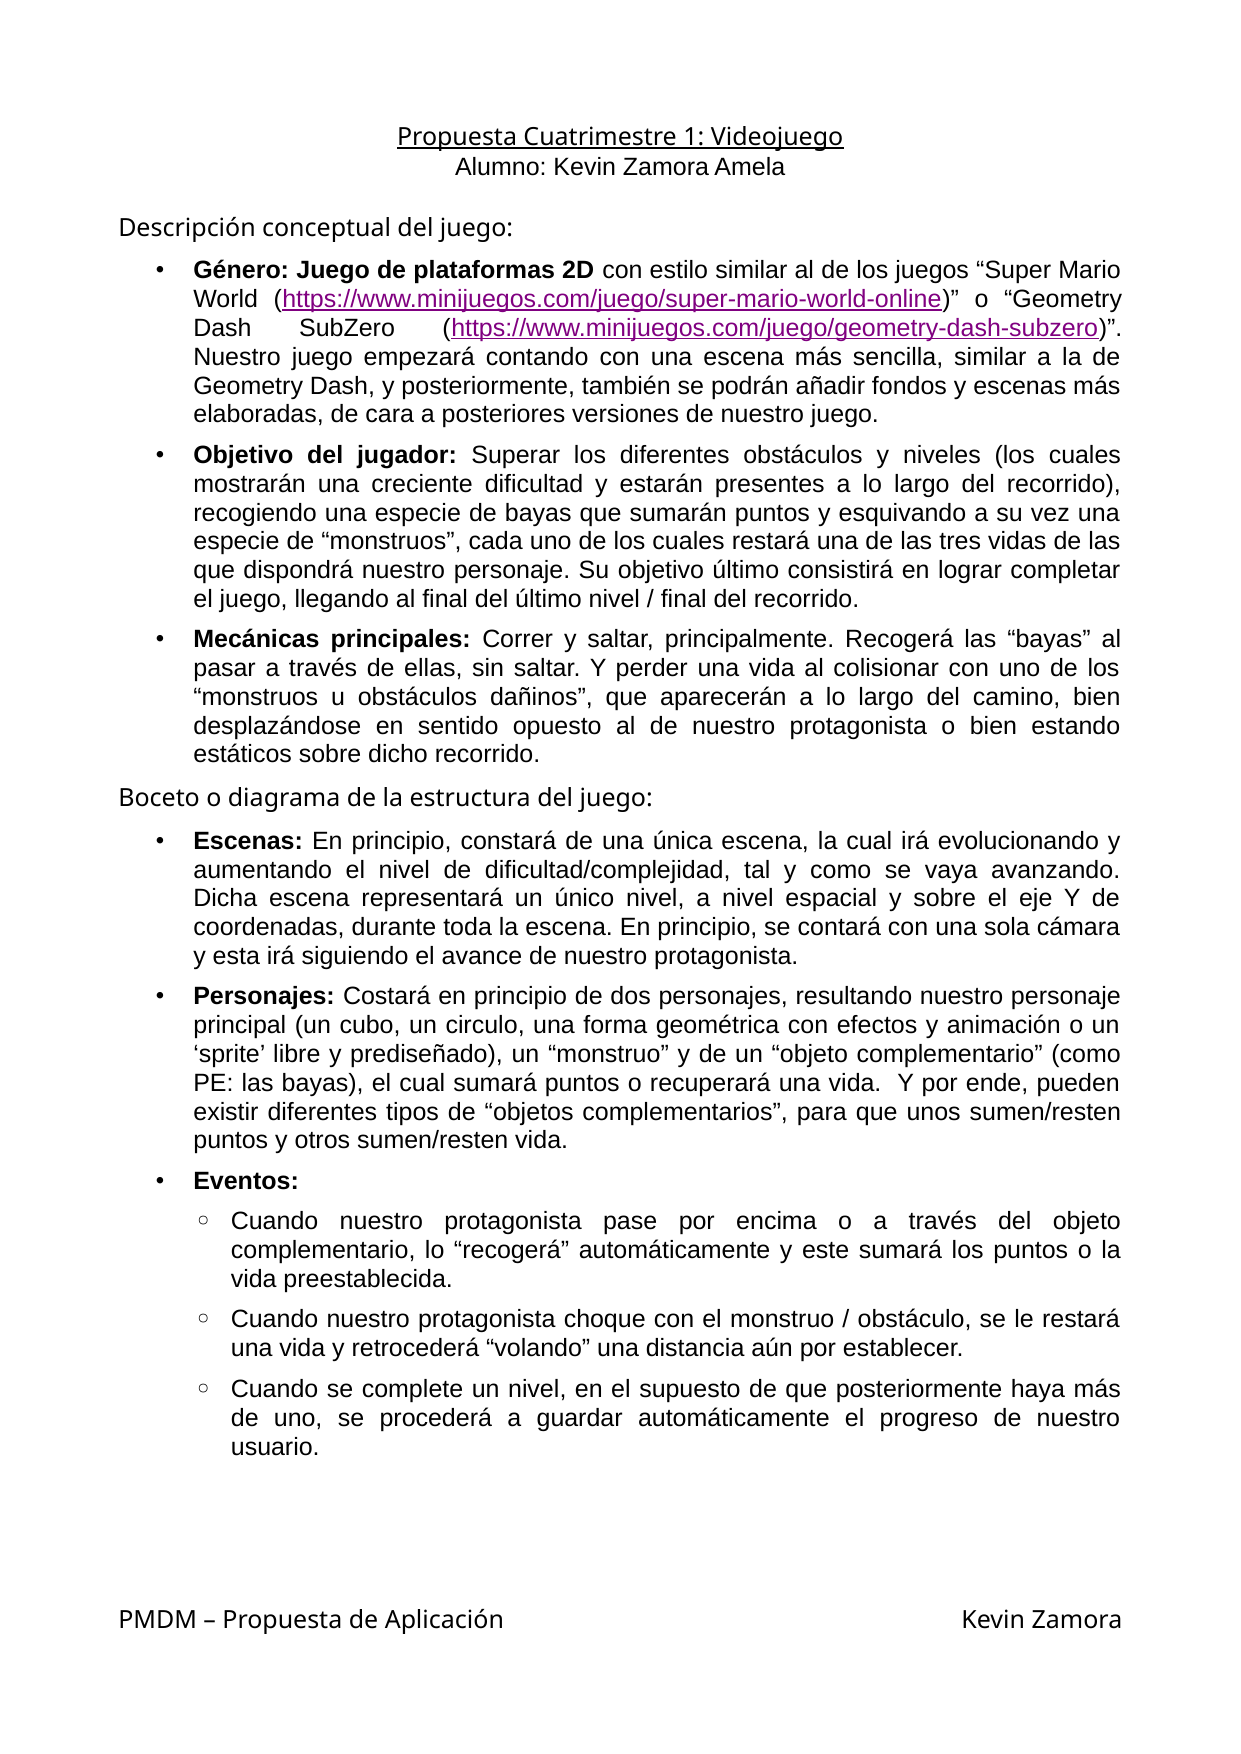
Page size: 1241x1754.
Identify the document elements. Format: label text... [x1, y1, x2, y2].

text Boceto o diagrama de la estructura del juego: [118, 780, 1122, 814]
list Cuando nuestro protagonista pase por encima o a través del objeto complementario, lo “recogerá” automáticamente y este sumará los puntos o la vida preestablecida. [193, 1206, 1122, 1293]
list Eventos: [156, 1166, 1122, 1194]
list Cuando se complete un nivel, en el supuesto de que posteriormente haya más de uno, se procederá a guardar automáticamente el progreso de nuestro usuario. [193, 1374, 1122, 1460]
text Alumno: Kevin Zamora Amela [118, 152, 1122, 181]
list Mecánicas principales: Correr y saltar, principalmente. Recogerá las “bayas” al pasar a través de ellas, sin saltar. Y perder una vida al colisionar con uno de los “monstruos u obstáculos dañinos”, que aparecerán a lo largo del camino, bien desplazándose en sentido opuesto al de nuestro protagonista o bien estando estáticos sobre dicho recorrido. [156, 624, 1122, 768]
text Propuesta Cuatrimestre 1: Videojuego [118, 118, 1122, 152]
list Personajes: Costará en principio de dos personajes, resultando nuestro personaje principal (un cubo, un circulo, una forma geométrica con efectos y animación o un ‘sprite’ libre y prediseñado), un “monstruo” y de un “objeto complementario” (como PE: las bayas), el cual sumará puntos o recuperará una vida. Y por ende, pueden existir diferentes tipos de “objetos complementarios”, para que unos sumen/resten puntos y otros sumen/resten vida. [156, 981, 1122, 1154]
list Objetivo del jugador: Superar los diferentes obstáculos y niveles (los cuales mostrarán una creciente dificultad y estarán presentes a lo largo del recorrido), recogiendo una especie de bayas que sumarán puntos y esquivando a su vez una especie de “monstruos”, cada uno de los cuales restará una de las tres vidas de las que dispondrá nuestro personaje. Su objetivo último consistirá en lograr completar el juego, llegando al final del último nivel / final del recorrido. [156, 440, 1122, 612]
list Cuando nuestro protagonista choque con el monstruo / obstáculo, se le restará una vida y retrocederá “volando” una distancia aún por establecer. [193, 1304, 1122, 1362]
list Escenas: En principio, constará de una única escena, la cual irá evolucionando y aumentando el nivel de dificultad/complejidad, tal y como se vaya avanzando. Dicha escena representará un único nivel, a nivel espacial y sobre el eje Y de coordenadas, durante toda la escena. En principio, se contará con una sola cámara y esta irá siguiendo el avance de nuestro protagonista. [156, 826, 1122, 969]
text Descripción conceptual del juego: [118, 210, 1122, 244]
list Género: Juego de plataformas 2D con estilo similar al de los juegos “Super Mario World (https://www.minijuegos.com/juego/super-mario-world-online)” o “Geometry Dash SubZero (https://www.minijuegos.com/juego/geometry-dash-subzero)”. Nuestro juego empezará contando con una escena más sencilla, similar a la de Geometry Dash, y posteriormente, también se podrán añadir fondos y escenas más elaboradas, de cara a posteriores versiones de nuestro juego. [156, 256, 1122, 428]
